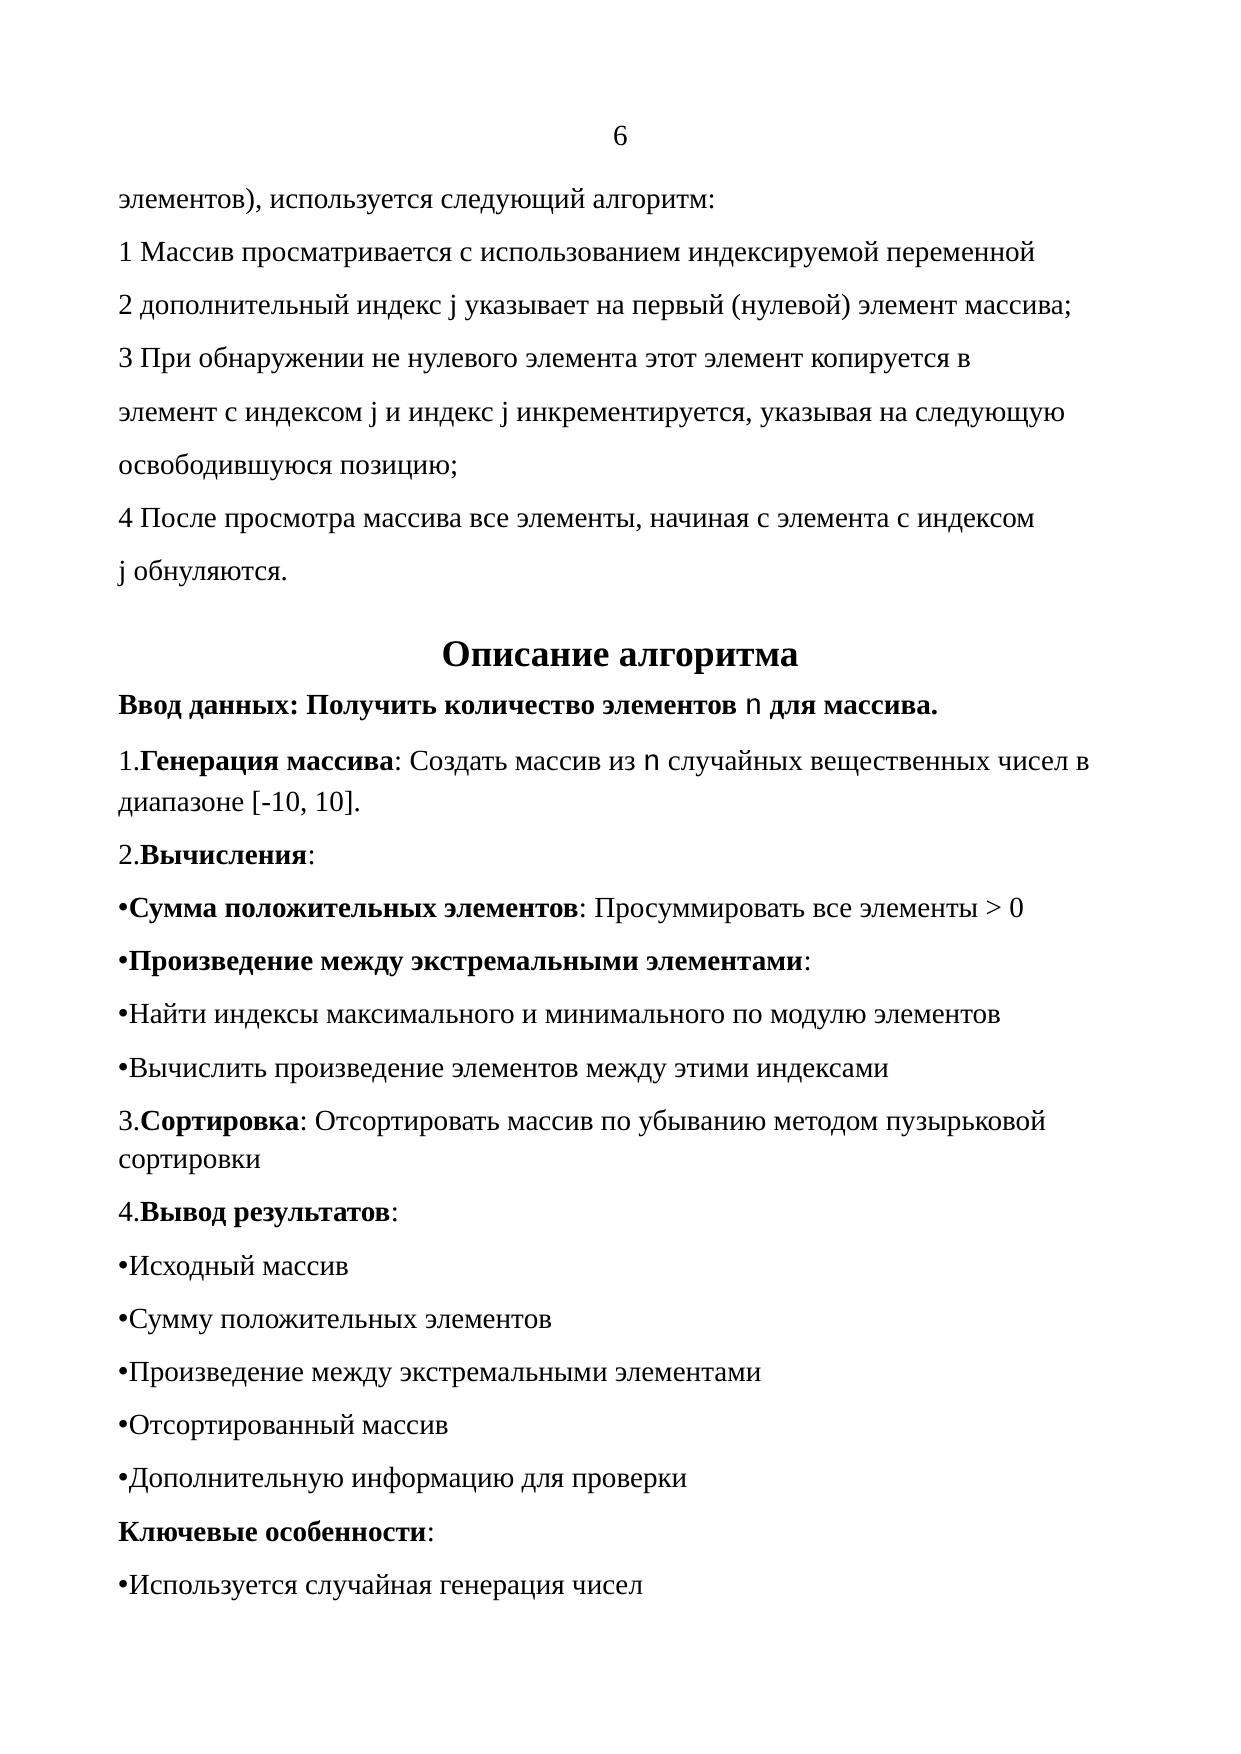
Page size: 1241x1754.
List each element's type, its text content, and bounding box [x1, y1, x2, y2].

text 4 После просмотра массива все элементы, начиная с элемента с индексом [118, 500, 1122, 533]
list Найти индексы максимального и минимального по модулю элементов [118, 996, 1122, 1030]
list Сумму положительных элементов [118, 1301, 1122, 1334]
list Сортировка: Отсортировать массив по убыванию методом пузырьковой сортировки [118, 1103, 1122, 1175]
text Ключевые особенности: [118, 1514, 1122, 1547]
list Вычисления: [118, 837, 1122, 870]
list Генерация массива: Создать массив из n случайных вещественных чисел в диапазоне [-10, 10]. [118, 743, 1122, 817]
text 3 При обнаружении не нулевого элемента этот элемент копируется в [118, 341, 1122, 374]
list Произведение между экстремальными элементами [118, 1354, 1122, 1388]
subtitle Описание алгоритма [118, 631, 1122, 674]
text освободившуюся позицию; [118, 447, 1122, 480]
list Используется случайная генерация чисел [118, 1567, 1122, 1601]
text j обнуляются. [118, 553, 1122, 587]
text элементов), используется следующий алгоритм: [118, 181, 1122, 215]
text 2 дополнительный индекс j указывает на первый (нулевой) элемент массива; [118, 287, 1122, 321]
text 1 Массив просматривается с использованием индексируемой переменной [118, 234, 1122, 268]
list Вычислить произведение элементов между этими индексами [118, 1050, 1122, 1083]
list Произведение между экстремальными элементами: [118, 943, 1122, 977]
list Отсортированный массив [118, 1407, 1122, 1441]
text элемент с индексом j и индекс j инкрементируется, указывая на следующую [118, 394, 1122, 427]
list Исходный массив [118, 1248, 1122, 1281]
list Вывод результатов: [118, 1194, 1122, 1228]
list Дополнительную информацию для проверки [118, 1461, 1122, 1494]
text Ввод данных: Получить количество элементов n для массива. [118, 687, 1122, 723]
list Сумма положительных элементов: Просуммировать все элементы > 0 [118, 890, 1122, 924]
